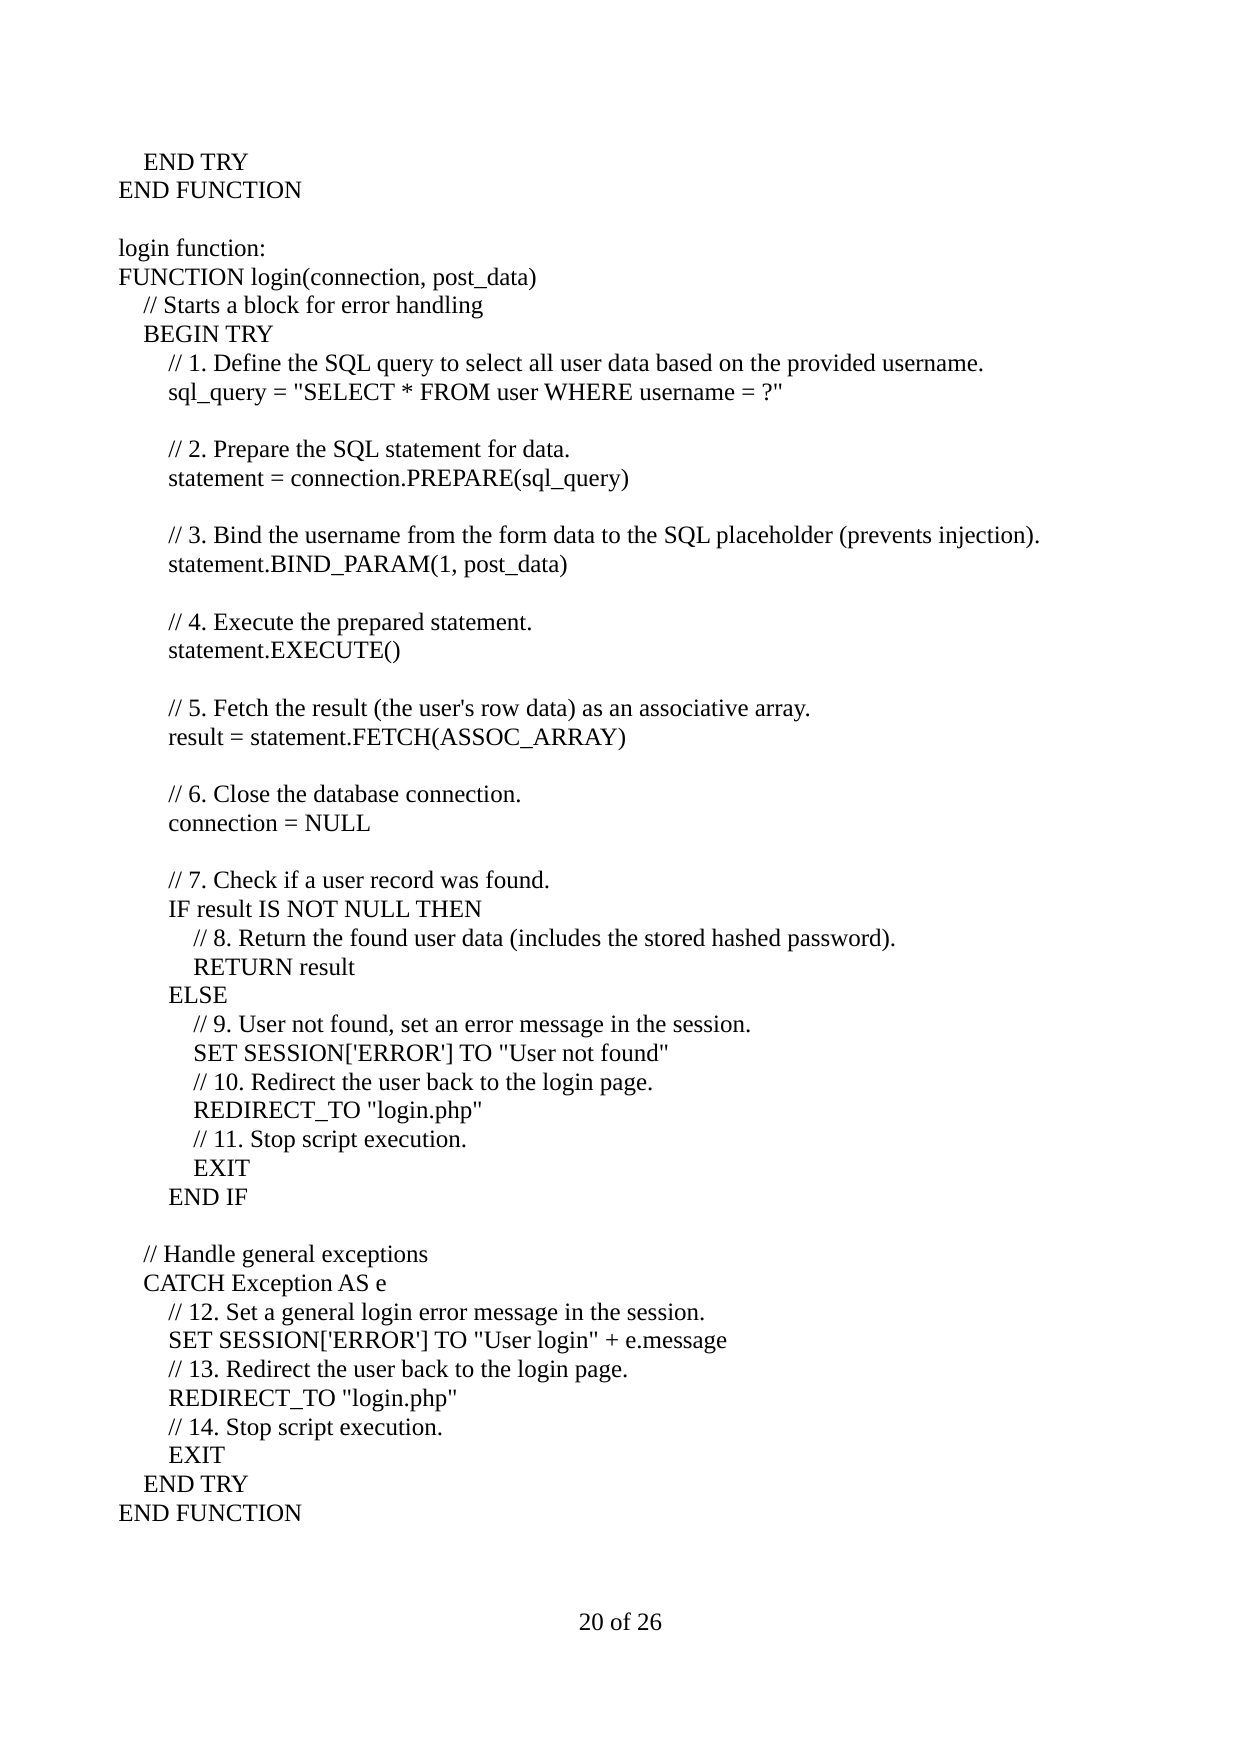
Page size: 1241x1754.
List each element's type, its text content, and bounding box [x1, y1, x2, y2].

text // 8. Return the found user data (includes the stored hashed password). [118, 923, 1122, 952]
text // 3. Bind the username from the form data to the SQL placeholder (prevents injection). [118, 521, 1122, 549]
text END FUNCTION [118, 176, 1122, 204]
text // 14. Stop script execution. [118, 1412, 1122, 1441]
text EXIT [118, 1441, 1122, 1469]
text // 5. Fetch the result (the user's row data) as an associative array. [118, 693, 1122, 722]
text // 10. Redirect the user back to the login page. [118, 1067, 1122, 1096]
text sql_query = "SELECT * FROM user WHERE username = ?" [118, 377, 1122, 406]
text statement.EXECUTE() [118, 636, 1122, 664]
text FUNCTION login(connection, post_data) [118, 262, 1122, 291]
text REDIRECT_TO "login.php" [118, 1383, 1122, 1412]
text // 7. Check if a user record was found. [118, 866, 1122, 894]
text result = statement.FETCH(ASSOC_ARRAY) [118, 722, 1122, 751]
text // Handle general exceptions [118, 1239, 1122, 1268]
text // 1. Define the SQL query to select all user data based on the provided username. [118, 348, 1122, 377]
text END TRY [118, 1469, 1122, 1498]
text SET SESSION['ERROR'] TO "User login" + e.message [118, 1326, 1122, 1354]
text // 9. User not found, set an error message in the session. [118, 1009, 1122, 1038]
text // 4. Execute the prepared statement. [118, 607, 1122, 636]
text statement.BIND_PARAM(1, post_data) [118, 549, 1122, 578]
text ELSE [118, 981, 1122, 1009]
text // 12. Set a general login error message in the session. [118, 1297, 1122, 1326]
text // Starts a block for error handling [118, 291, 1122, 319]
text IF result IS NOT NULL THEN [118, 894, 1122, 923]
text // 2. Prepare the SQL statement for data. [118, 434, 1122, 463]
text // 11. Stop script execution. [118, 1124, 1122, 1153]
text statement = connection.PREPARE(sql_query) [118, 463, 1122, 492]
text END IF [118, 1182, 1122, 1211]
text END TRY [118, 147, 1122, 176]
text REDIRECT_TO "login.php" [118, 1096, 1122, 1124]
text END FUNCTION [118, 1498, 1122, 1527]
text EXIT [118, 1153, 1122, 1182]
text // 13. Redirect the user back to the login page. [118, 1354, 1122, 1383]
text connection = NULL [118, 808, 1122, 837]
text CATCH Exception AS e [118, 1268, 1122, 1297]
text login function: [118, 233, 1122, 262]
text RETURN result [118, 952, 1122, 981]
text SET SESSION['ERROR'] TO "User not found" [118, 1038, 1122, 1067]
text BEGIN TRY [118, 319, 1122, 348]
text // 6. Close the database connection. [118, 779, 1122, 808]
